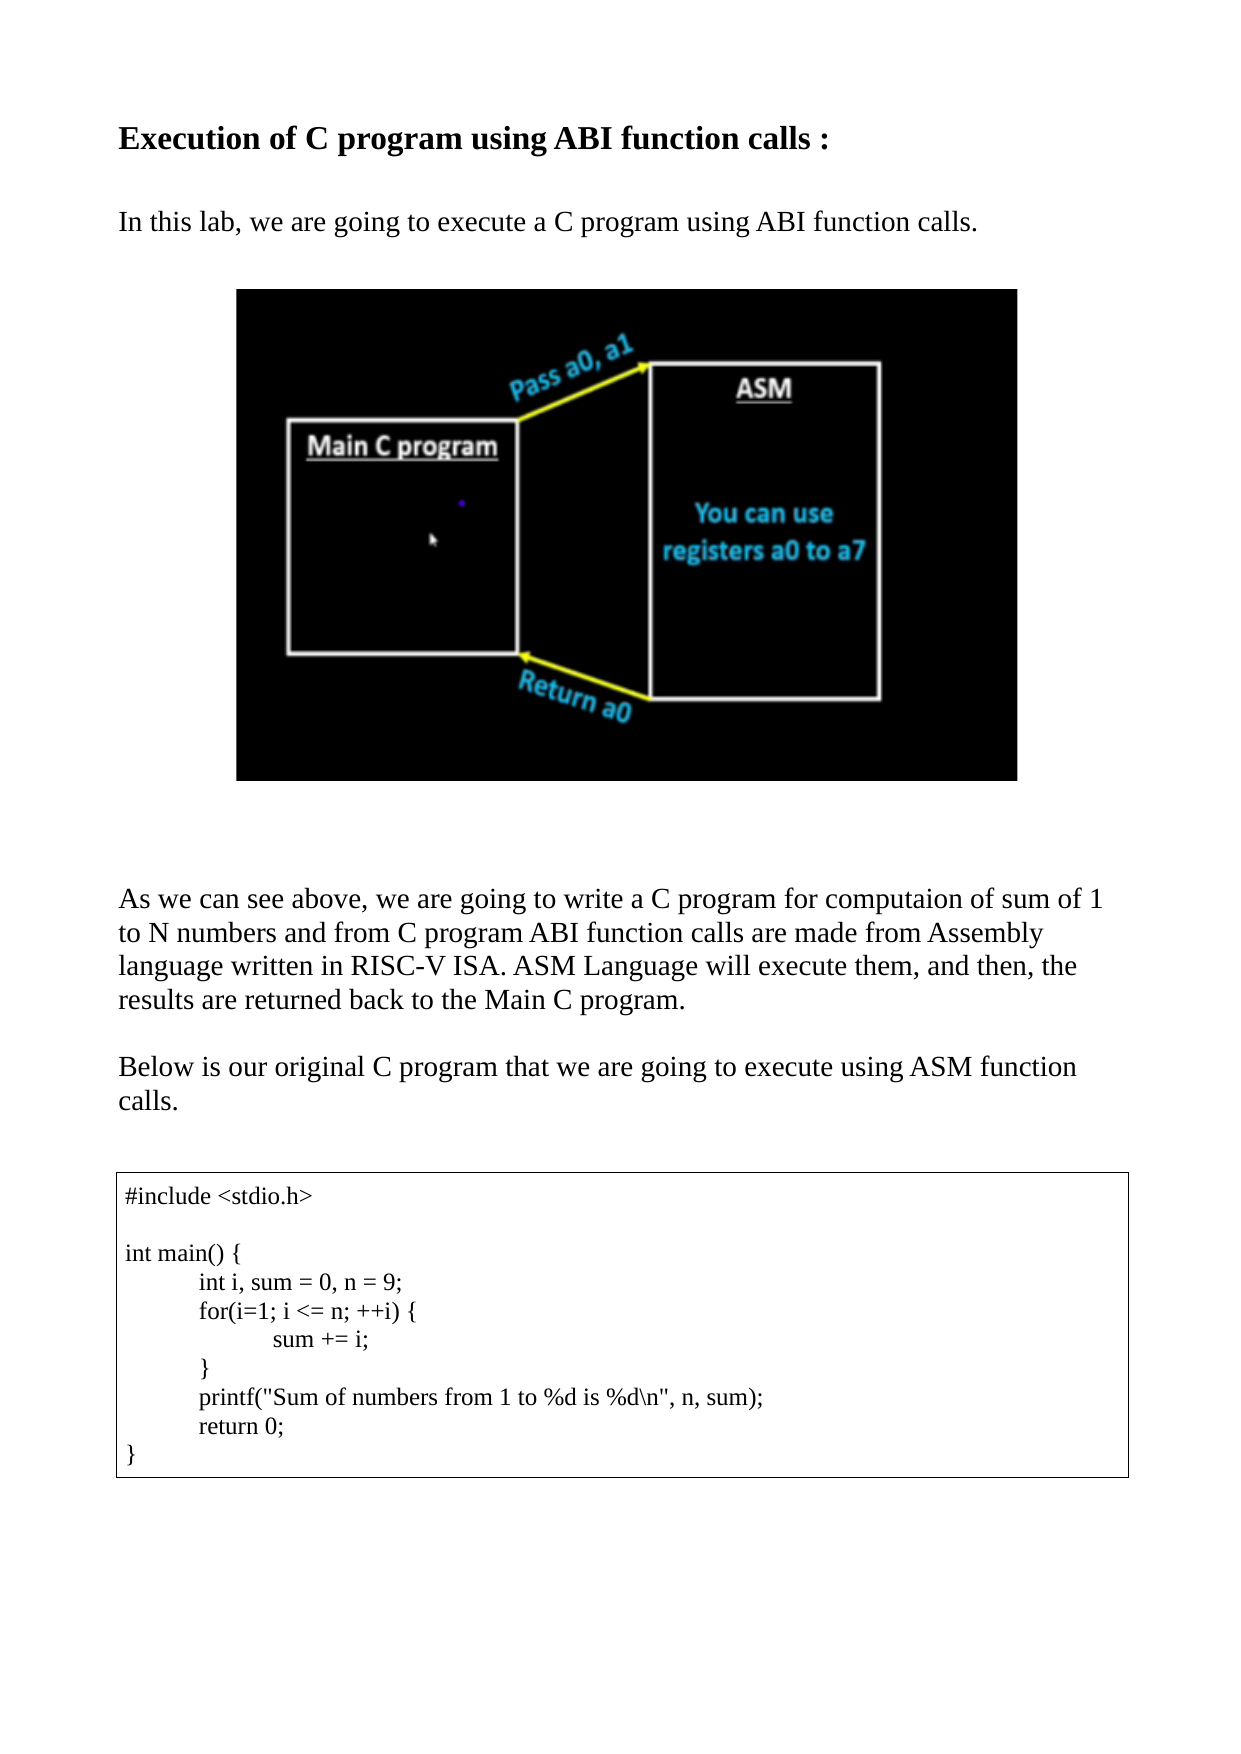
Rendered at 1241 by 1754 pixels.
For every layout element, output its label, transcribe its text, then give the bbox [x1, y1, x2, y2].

text return 0; [125, 1411, 1119, 1439]
text printf("Sum of numbers from 1 to %d is %d\n", n, sum); [125, 1382, 1119, 1411]
text In this lab, we are going to execute a C program using ABI function calls. [118, 204, 1122, 238]
text int main() { [125, 1238, 1119, 1267]
picture [236, 289, 1018, 781]
text } [125, 1353, 1119, 1382]
text Below is our original C program that we are going to execute using ASM function calls. [118, 1049, 1122, 1116]
text sum += i; [125, 1324, 1119, 1353]
text As we can see above, we are going to write a C program for computaion of sum of 1 to N numbers and from C program ABI function calls are made from Assembly language written in RISC-V ISA. ASM Language will execute them, and then, the results are returned back to the Main C program. [118, 881, 1122, 1016]
text int i, sum = 0, n = 9; [125, 1267, 1119, 1296]
text #include <stdio.h> [125, 1181, 1119, 1209]
text Execution of C program using ABI function calls : [118, 118, 1122, 156]
text for(i=1; i <= n; ++i) { [125, 1296, 1119, 1324]
text } [125, 1439, 1119, 1468]
